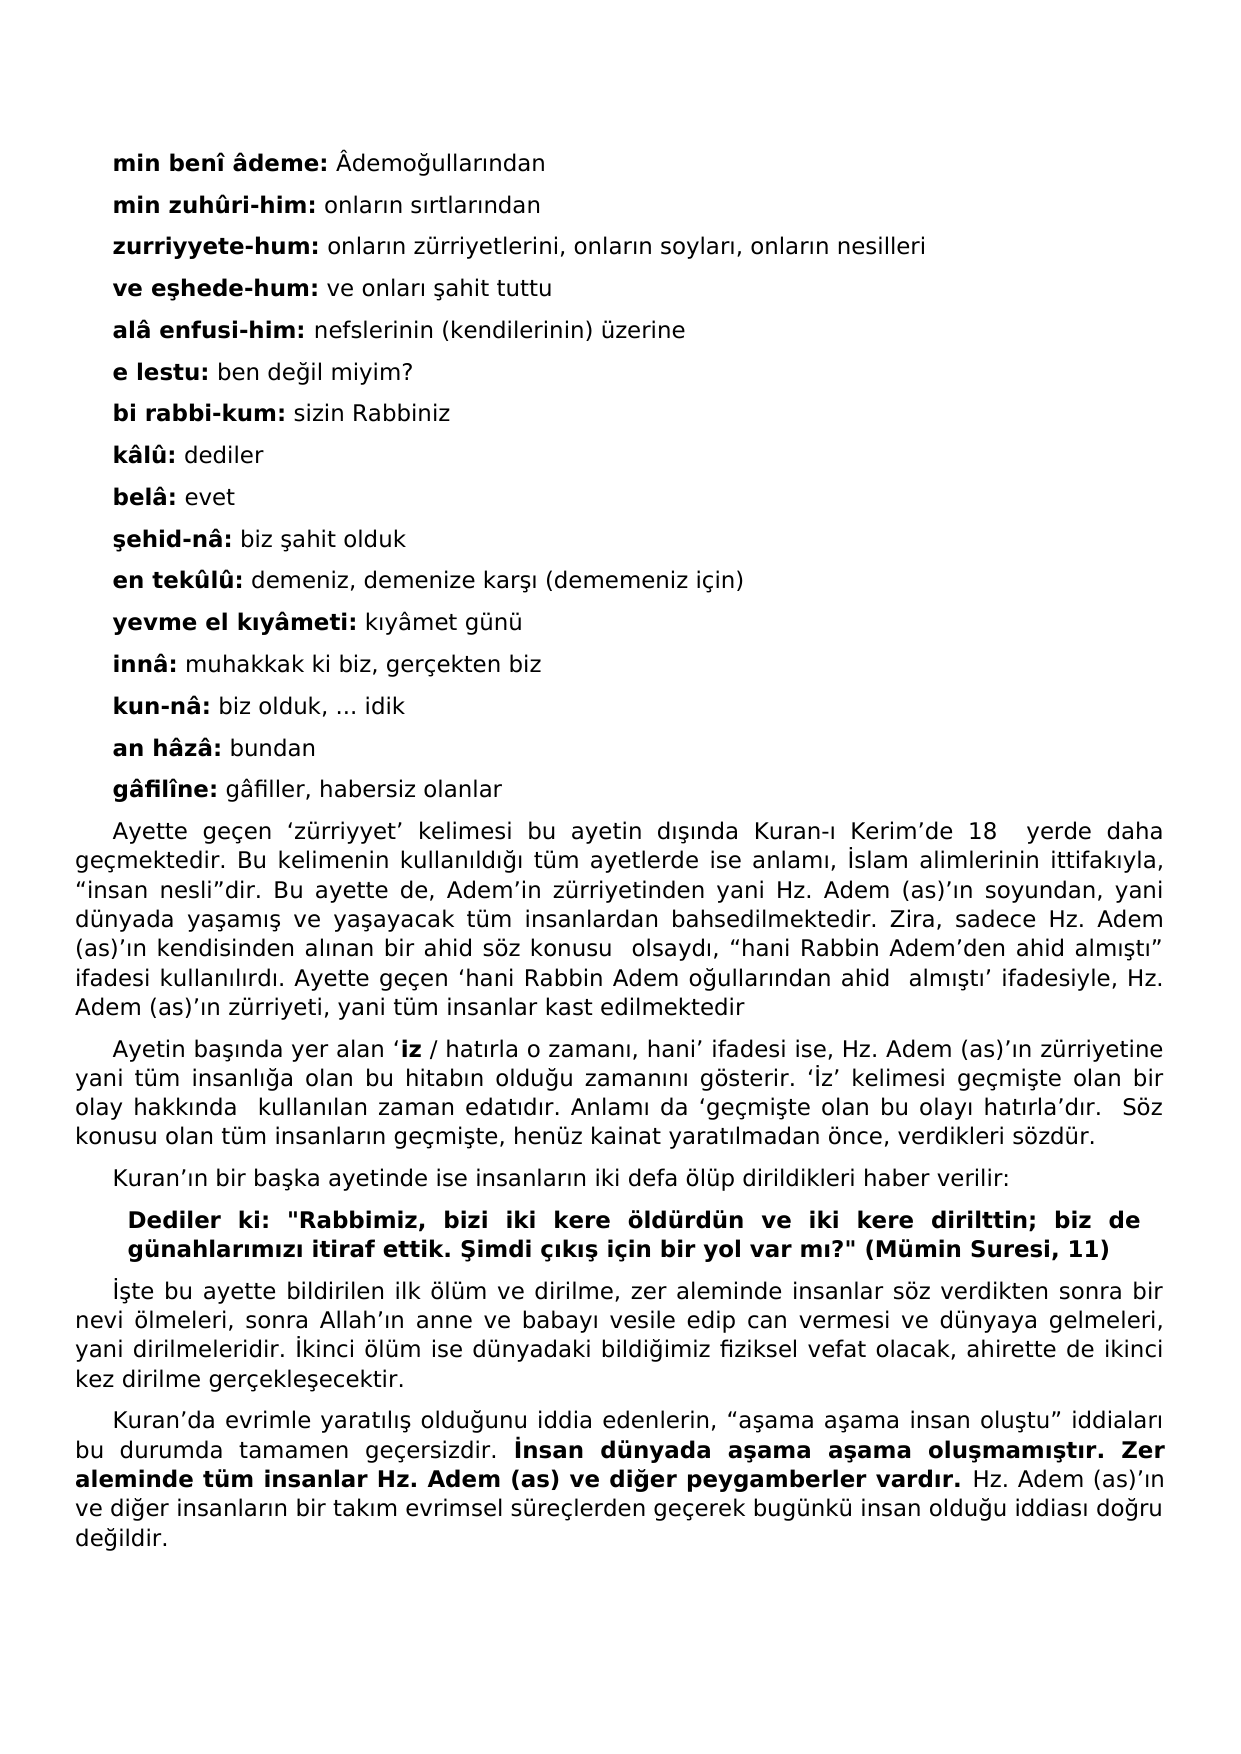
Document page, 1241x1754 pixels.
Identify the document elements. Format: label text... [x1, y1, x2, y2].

text Ayetin başında yer alan ‘iz / hatırla o zamanı, hani’ ifadesi ise, Hz. Adem (as)’ın zürriyetine yani tüm insanlığa olan bu hitabın olduğu zamanını gösterir. ‘İz’ kelimesi geçmişte olan bir olay hakkında kullanılan zaman edatıdır. Anlamı da ‘geçmişte olan bu olayı hatırla’dır. Söz konusu olan tüm insanların geçmişte, henüz kainat yaratılmadan önce, verdikleri sözdür. [75, 1036, 1165, 1150]
text Ayette geçen ‘zürriyyet’ kelimesi bu ayetin dışında Kuran-ı Kerim’de 18 yerde daha geçmektedir. Bu kelimenin kullanıldığı tüm ayetlerde ise anlamı, İslam alimlerinin ittifakıyla, “insan nesli”dir. Bu ayette de, Adem’in zürriyetinden yani Hz. Adem (as)’ın soyundan, yani dünyada yaşamış ve yaşayacak tüm insanlardan bahsedilmektedir. Zira, sadece Hz. Adem (as)’ın kendisinden alınan bir ahid söz konusu olsaydı, “hani Rabbin Adem’den ahid almıştı” ifadesi kullanılırdı. Ayette geçen ‘hani Rabbin Adem oğullarından ahid almıştı’ ifadesiyle, Hz. Adem (as)’ın zürriyeti, yani tüm insanlar kast edilmektedir [75, 818, 1165, 1021]
text innâ: muhakkak ki biz, gerçekten biz [75, 651, 1165, 678]
text alâ enfusi-him: nefslerinin (kendilerinin) üzerine [75, 317, 1165, 344]
text Dediler ki: "Rabbimiz, bizi iki kere öldürdün ve iki kere dirilttin; biz de günahlarımızı itiraf ettik. Şimdi çıkış için bir yol var mı?" (Mümin Suresi, 11) [127, 1207, 1143, 1263]
text min benî âdeme: Âdemoğullarından [75, 150, 1165, 177]
text zurriyyete-hum: onların zürriyetlerini, onların soyları, onların nesilleri [75, 233, 1165, 260]
text an hâzâ: bundan [75, 735, 1165, 761]
text min zuhûri-him: onların sırtlarından [75, 192, 1165, 218]
text Kuran’ın bir başka ayetinde ise insanların iki defa ölüp dirildikleri haber verilir: [75, 1165, 1165, 1192]
text gâfilîne: gâfiller, habersiz olanlar [75, 777, 1165, 803]
text kâlû: dediler [75, 442, 1165, 469]
text en tekûlû: demeniz, demenize karşı (dememeniz için) [75, 568, 1165, 594]
text e lestu: ben değil miyim? [75, 359, 1165, 386]
text ve eşhede-hum: ve onları şahit tuttu [75, 275, 1165, 302]
text şehid-nâ: biz şahit olduk [75, 526, 1165, 553]
text belâ: evet [75, 484, 1165, 511]
text yevme el kıyâmeti: kıyâmet günü [75, 609, 1165, 636]
text bi rabbi-kum: sizin Rabbiniz [75, 401, 1165, 427]
text Kuran’da evrimle yaratılış olduğunu iddia edenlerin, “aşama aşama insan oluştu” iddiaları bu durumda tamamen geçersizdir. İnsan dünyada aşama aşama oluşmamıştır. Zer aleminde tüm insanlar Hz. Adem (as) ve diğer peygamberler vardır. Hz. Adem (as)’ın ve diğer insanların bir takım evrimsel süreçlerden geçerek bugünkü insan olduğu iddiası doğru değildir. [75, 1408, 1165, 1551]
text kun-nâ: biz olduk, ... idik [75, 693, 1165, 720]
text İşte bu ayette bildirilen ilk ölüm ve dirilme, zer aleminde insanlar söz verdikten sonra bir nevi ölmeleri, sonra Allah’ın anne ve babayı vesile edip can vermesi ve dünyaya gelmeleri, yani dirilmeleridir. İkinci ölüm ise dünyadaki bildiğimiz fiziksel vefat olacak, ahirette de ikinci kez dirilme gerçekleşecektir. [75, 1278, 1165, 1393]
